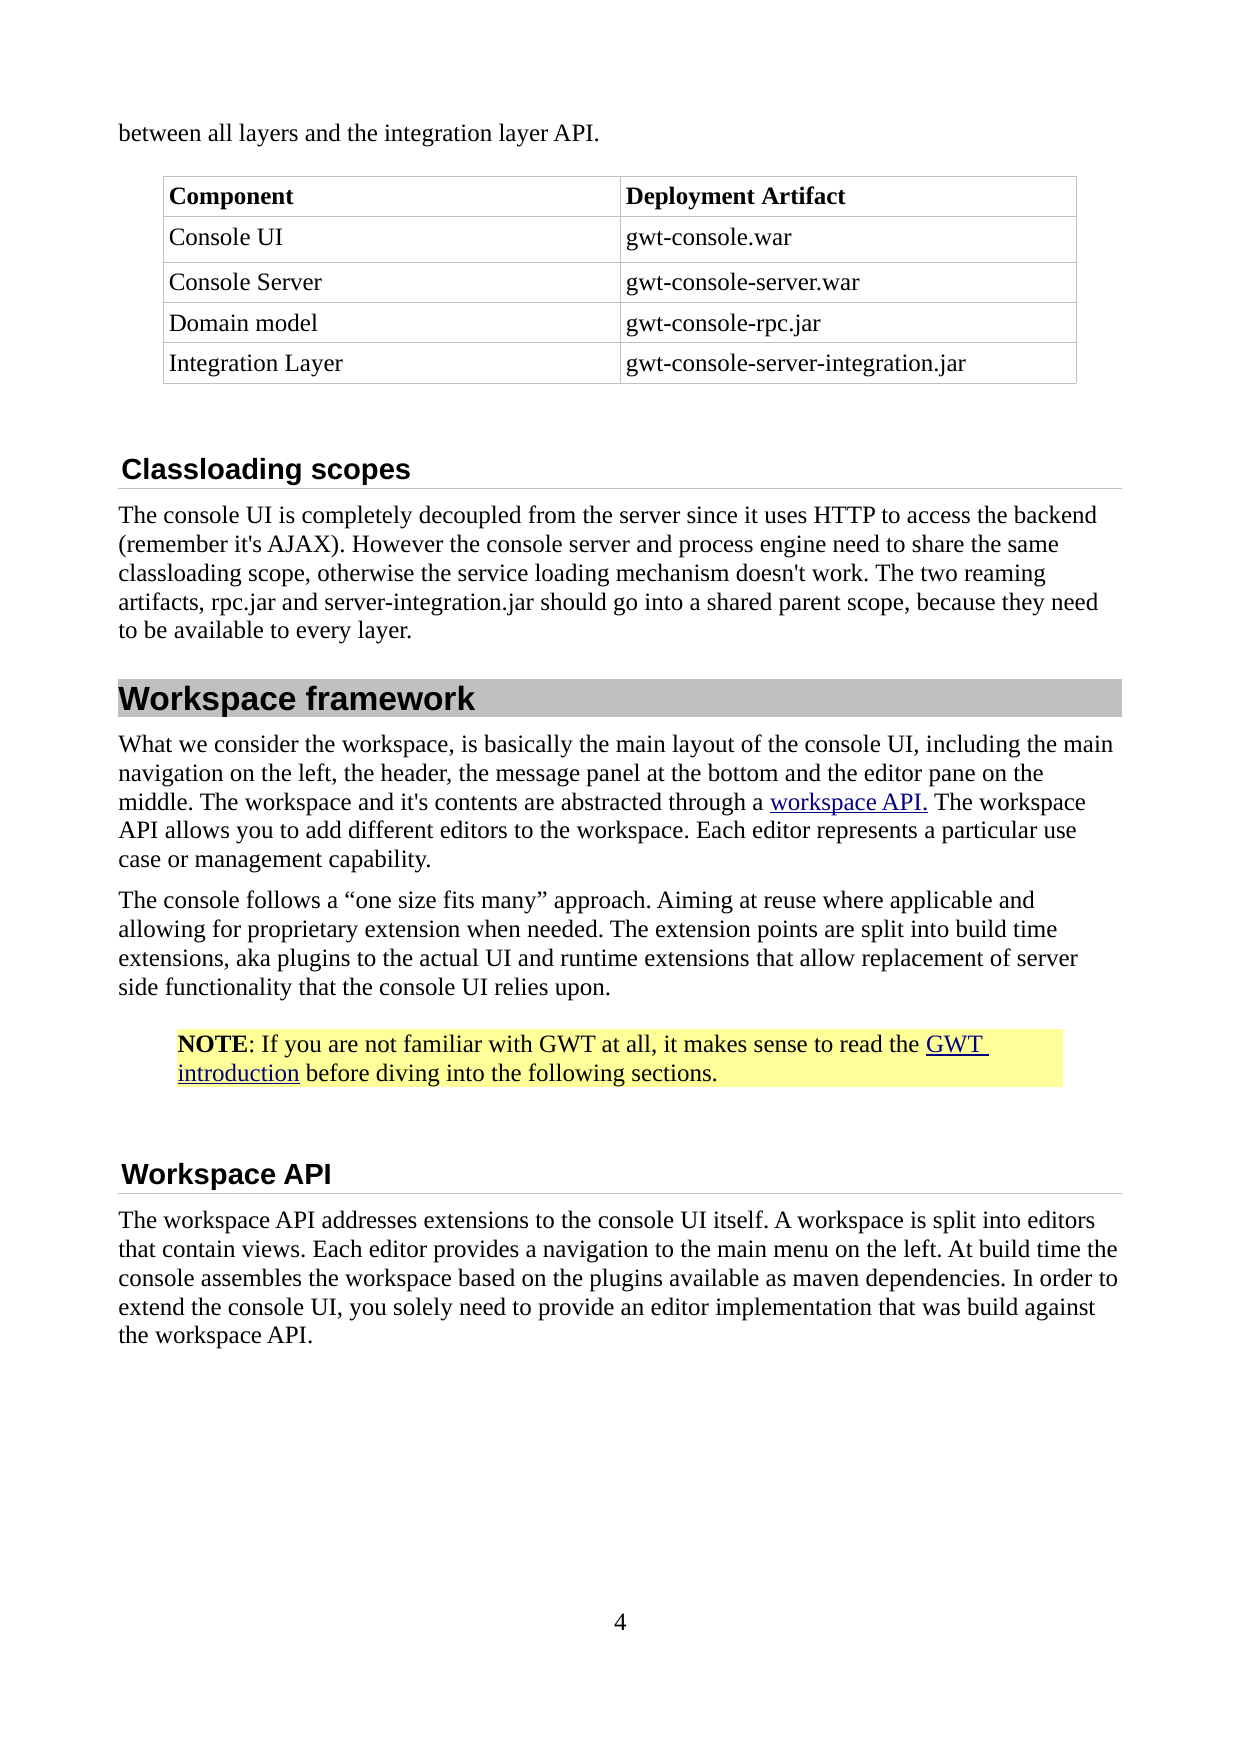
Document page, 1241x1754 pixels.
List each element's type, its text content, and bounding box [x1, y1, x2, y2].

text What we consider the workspace, is basically the main layout of the console UI, including the main navigation on the left, the header, the message panel at the bottom and the editor pane on the middle. The workspace and it's contents are abstracted through a workspace API. The workspace API allows you to add different editors to the workspace. Each editor represents a particular use case or management capability. [118, 729, 1122, 873]
text between all layers and the integration layer API. [118, 118, 1122, 147]
text The workspace API addresses extensions to the console UI itself. A workspace is split into editors that contain views. Each editor provides a navigation to the main menu on the left. At build time the console assembles the workspace based on the plugins available as maven dependencies. In order to extend the console UI, you solely need to provide an editor implementation that was build against the workspace API. [118, 1206, 1122, 1349]
table_cell Integration Layer [164, 343, 620, 382]
text The console UI is completely decoupled from the server since it uses HTTP to access the backend (remember it's AJAX). However the console server and process engine need to share the same classloading scope, otherwise the service loading mechanism doesn't work. The two reaming artifacts, rpc.jar and server-integration.jar should go into a shared parent scope, because they need to be available to every layer. [118, 501, 1122, 644]
table_header Component [164, 177, 620, 216]
table_cell gwt-console-rpc.jar [621, 303, 1076, 342]
table_cell Console UI [164, 217, 620, 262]
table_header Deployment Artifact [621, 177, 1076, 216]
text NOTE: If you are not familiar with GWT at all, it makes sense to read the GWT introduction before diving into the following sections. [177, 1029, 1063, 1087]
table_cell gwt-console.war [621, 217, 1076, 262]
table_cell Domain model [164, 303, 620, 342]
table_cell gwt-console-server.war [621, 263, 1076, 302]
subtitle Workspace framework [118, 679, 1122, 717]
text The console follows a “one size fits many” approach. Aiming at reuse where applicable and allowing for proprietary extension when needed. The extension points are split into build time extensions, aka plugins to the actual UI and runtime extensions that allow replacement of server side functionality that the console UI relies upon. [118, 886, 1122, 1001]
subtitle Workspace API [118, 1154, 1122, 1193]
table_cell Console Server [164, 263, 620, 302]
subtitle Classloading scopes [118, 449, 1122, 488]
table_cell gwt-console-server-integration.jar [621, 343, 1076, 382]
